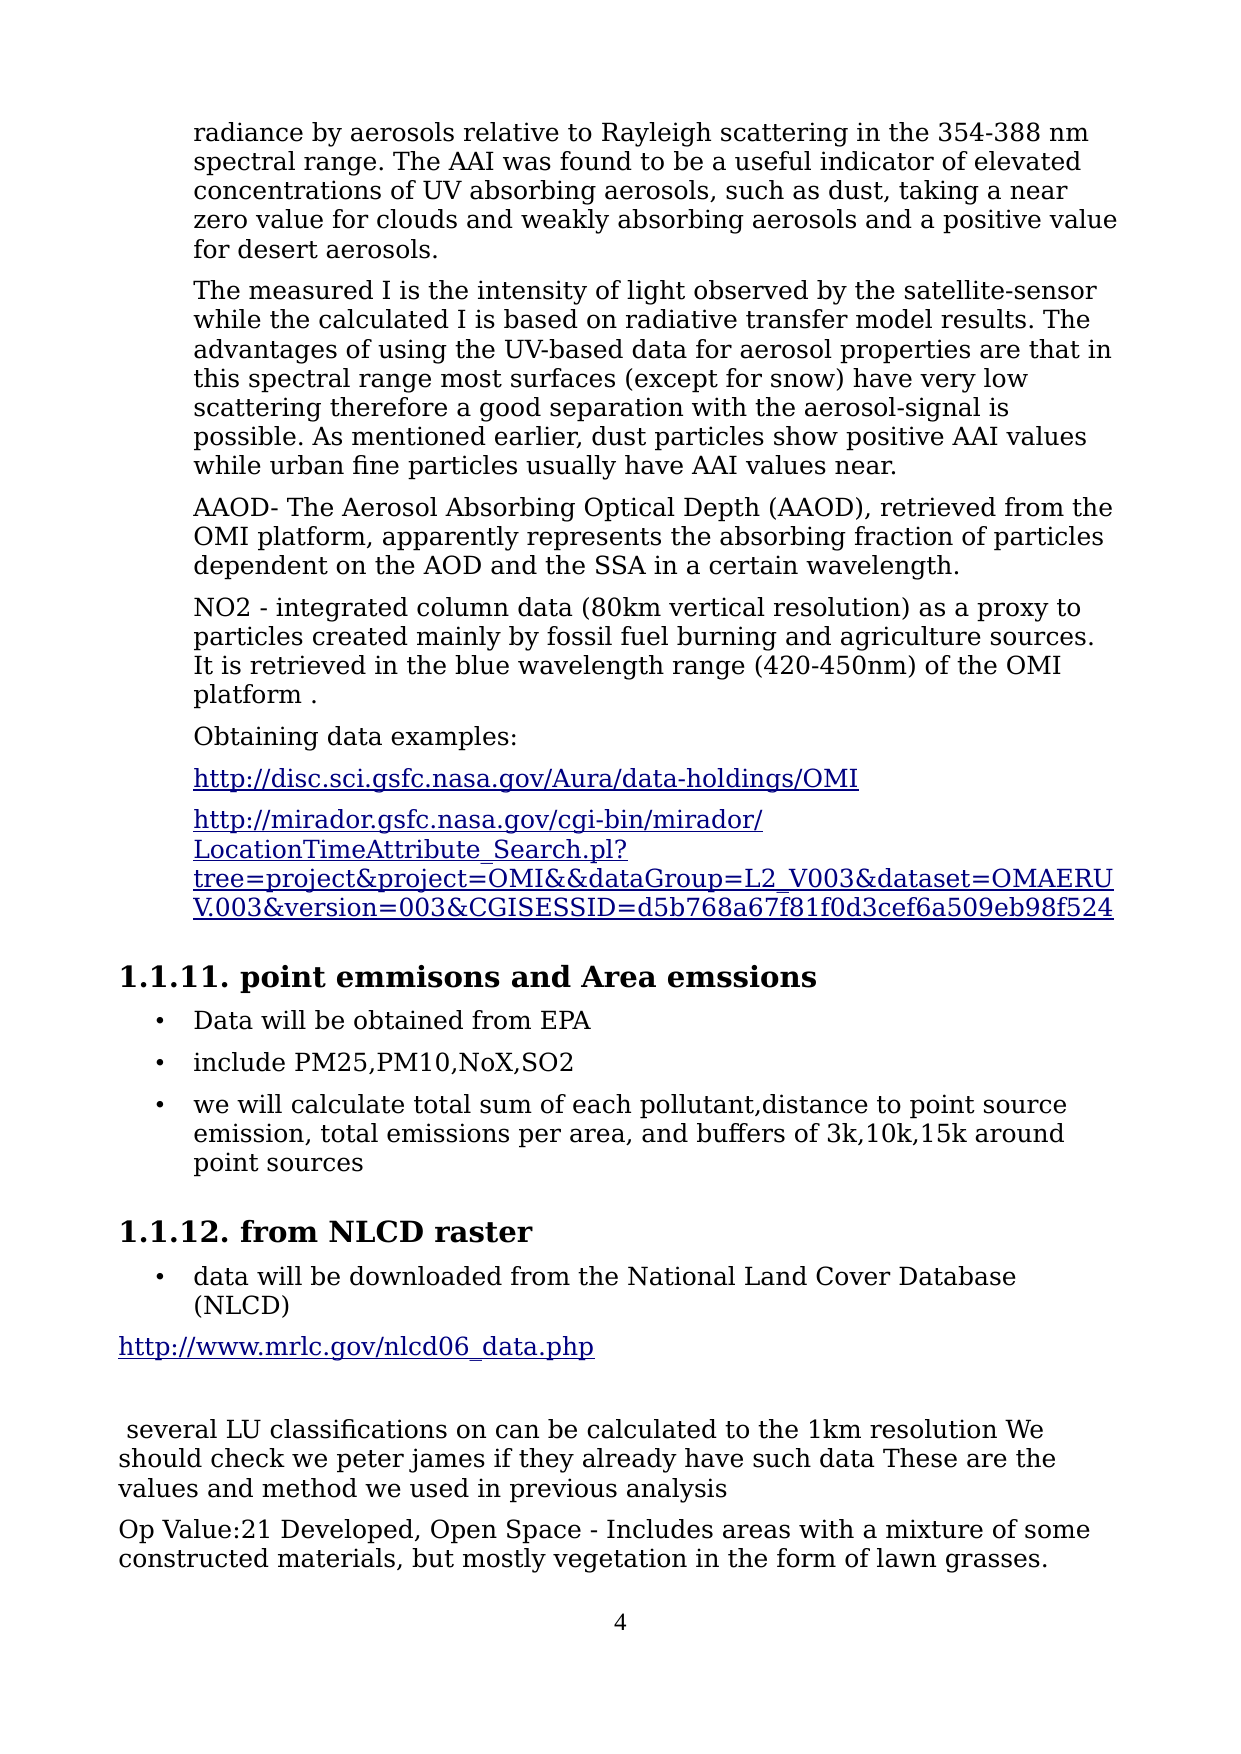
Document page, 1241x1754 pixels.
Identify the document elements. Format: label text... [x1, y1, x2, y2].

list http://mirador.gsfc.nasa.gov/cgi-bin/mirador/LocationTimeAttribute_Search.pl?tree=project&project=OMI&&dataGroup=L2_V003&dataset=OMAERUV.003&version=003&CGISESSID=d5b768a67f81f0d3cef6a509eb98f524 [156, 806, 1122, 922]
list we will calculate total sum of each pollutant,distance to point source emission, total emissions per area, and buffers of 3k,10k,15k around point sources [156, 1090, 1122, 1177]
list radiance by aerosols relative to Rayleigh scattering in the 354-388 nm spectral range. The AAI was found to be a useful indicator of elevated concentrations of UV absorbing aerosols, such as dust, taking a near zero value for clouds and weakly absorbing aerosols and a positive value for desert aerosols. [156, 118, 1122, 264]
text Op Value:21 Developed, Open Space - Includes areas with a mixture of some constructed materials, but mostly vegetation in the form of lawn grasses. [118, 1515, 1122, 1574]
list data will be downloaded from the National Land Cover Database (NLCD) [156, 1262, 1122, 1320]
subtitle from NLCD raster [118, 1215, 1122, 1249]
text http://www.mrlc.gov/nlcd06_data.php [118, 1332, 1122, 1362]
text several LU classifications on can be calculated to the 1km resolution We should check we peter james if they already have such data These are the values and method we used in previous analysis [118, 1415, 1122, 1503]
list http://disc.sci.gsfc.nasa.gov/Aura/data-holdings/OMI [156, 764, 1122, 793]
list AAOD- The Aerosol Absorbing Optical Depth (AAOD), retrieved from the OMI platform, apparently represents the absorbing fraction of particles dependent on the AOD and the SSA in a certain wavelength. [156, 493, 1122, 581]
subtitle point emmisons and Area emssions [118, 960, 1122, 994]
list Data will be obtained from EPA [156, 1007, 1122, 1036]
list The measured I is the intensity of light observed by the satellite-sensor while the calculated I is based on radiative transfer model results. The advantages of using the UV-based data for aerosol properties are that in this spectral range most surfaces (except for snow) have very low scattering therefore a good separation with the aerosol-signal is possible. As mentioned earlier, dust particles show positive AAI values while urban fine particles usually have AAI values near. [156, 276, 1122, 481]
list include PM25,PM10,NoX,SO2 [156, 1048, 1122, 1077]
list Obtaining data examples: [156, 722, 1122, 751]
list NO2 - integrated column data (80km vertical resolution) as a proxy to particles created mainly by fossil fuel burning and agriculture sources. It is retrieved in the blue wavelength range (420-450nm) of the OMI platform . [156, 593, 1122, 710]
